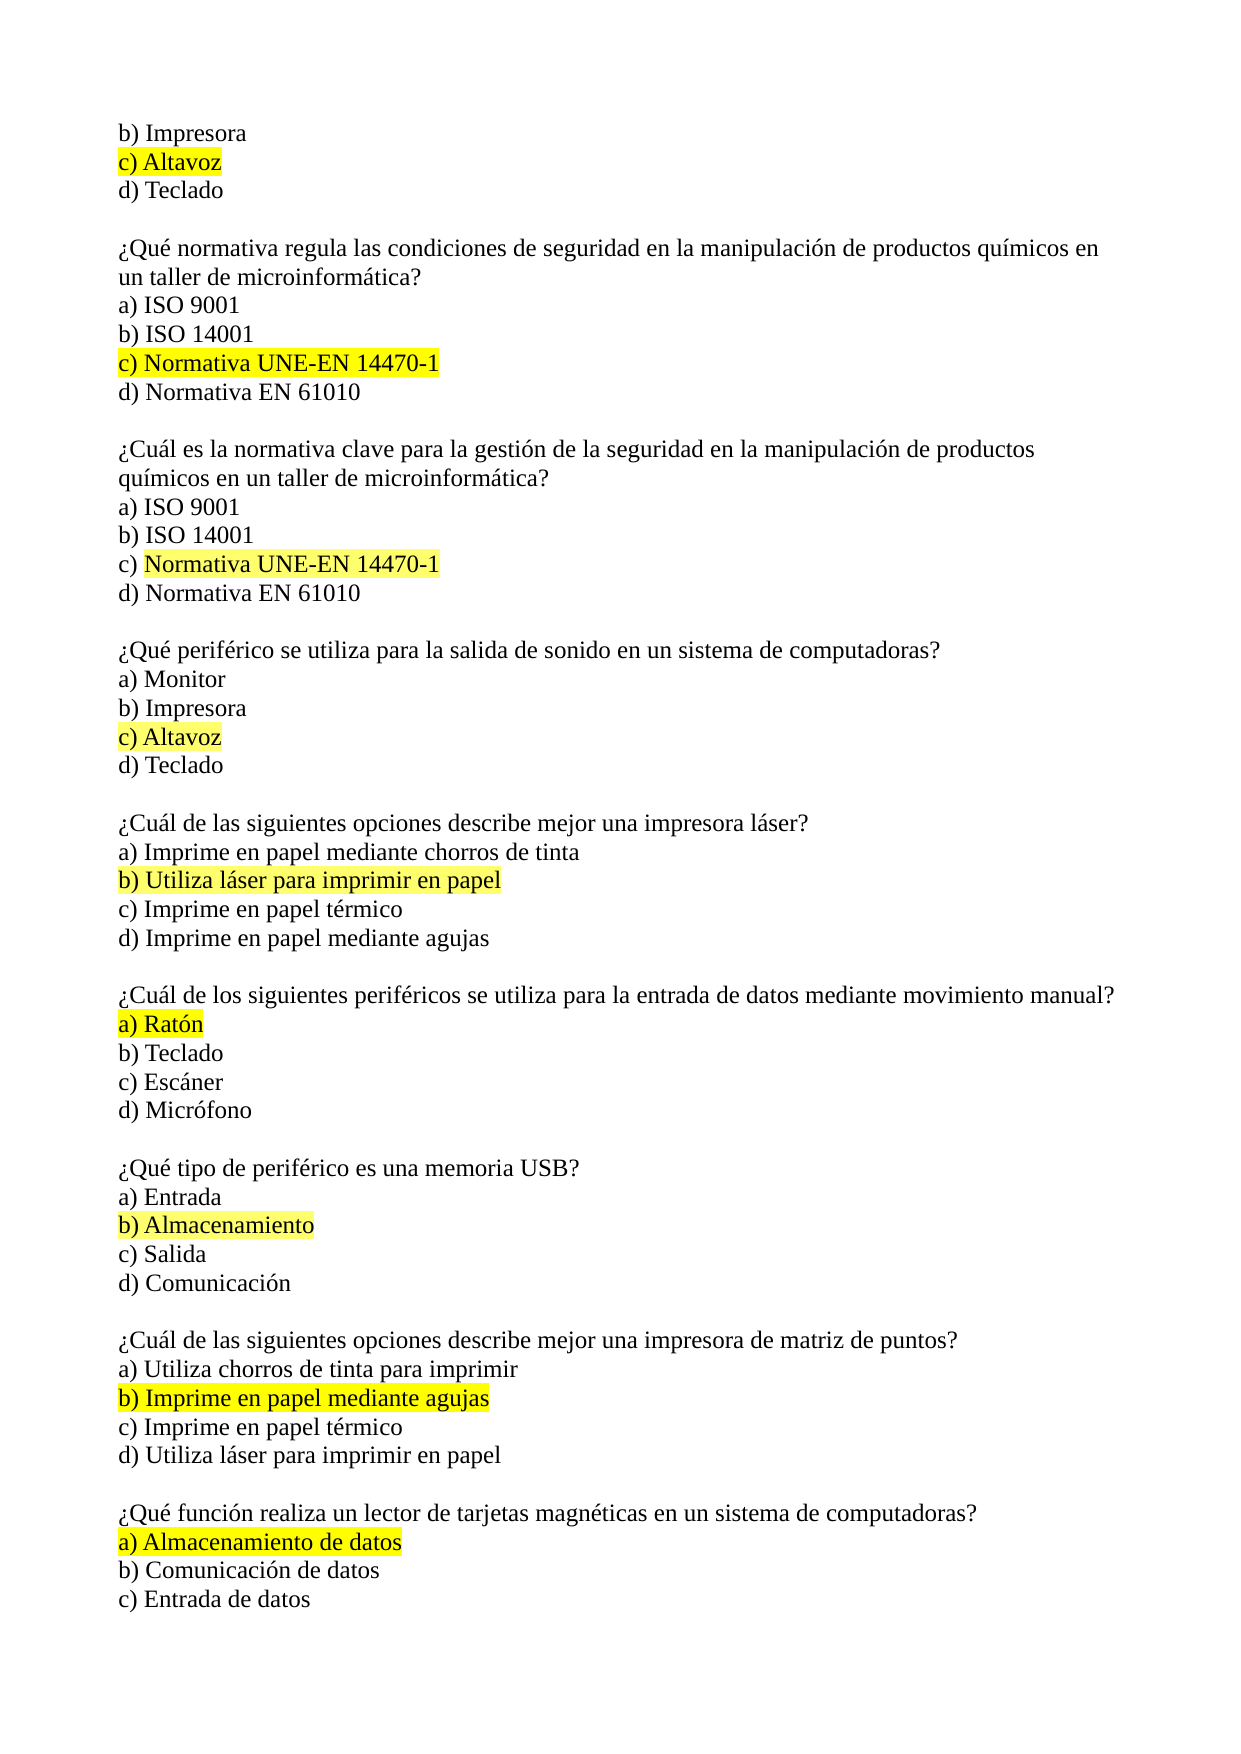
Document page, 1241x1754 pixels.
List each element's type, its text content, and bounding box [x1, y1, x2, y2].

text ¿Cuál de las siguientes opciones describe mejor una impresora láser? [118, 808, 1122, 837]
text c) Salida [118, 1239, 1122, 1268]
text a) Utiliza chorros de tinta para imprimir [118, 1354, 1122, 1383]
text d) Imprime en papel mediante agujas [118, 923, 1122, 952]
text c) Altavoz [118, 722, 1122, 751]
text b) Comunicación de datos [118, 1556, 1122, 1584]
text d) Comunicación [118, 1268, 1122, 1297]
text d) Teclado [118, 751, 1122, 779]
text a) ISO 9001 [118, 492, 1122, 521]
text b) Impresora [118, 118, 1122, 147]
text a) Monitor [118, 664, 1122, 693]
text ¿Qué tipo de periférico es una memoria USB? [118, 1153, 1122, 1182]
text b) ISO 14001 [118, 521, 1122, 549]
text ¿Qué función realiza un lector de tarjetas magnéticas en un sistema de computadoras? [118, 1498, 1122, 1527]
text c) Imprime en papel térmico [118, 894, 1122, 923]
text b) Utiliza láser para imprimir en papel [118, 866, 1122, 894]
text ¿Cuál de los siguientes periféricos se utiliza para la entrada de datos mediante movimiento manual? [118, 981, 1122, 1009]
text c) Normativa UNE-EN 14470-1 [118, 348, 1122, 377]
text d) Normativa EN 61010 [118, 578, 1122, 607]
text b) ISO 14001 [118, 319, 1122, 348]
text ¿Qué periférico se utiliza para la salida de sonido en un sistema de computadoras? [118, 636, 1122, 664]
text c) Escáner [118, 1067, 1122, 1096]
text d) Micrófono [118, 1096, 1122, 1124]
text d) Teclado [118, 176, 1122, 204]
text c) Normativa UNE-EN 14470-1 [118, 549, 1122, 578]
text b) Imprime en papel mediante agujas [118, 1383, 1122, 1412]
text ¿Qué normativa regula las condiciones de seguridad en la manipulación de productos químicos en un taller de microinformática? [118, 233, 1122, 291]
text c) Imprime en papel térmico [118, 1412, 1122, 1441]
text a) ISO 9001 [118, 291, 1122, 319]
text b) Impresora [118, 693, 1122, 722]
text a) Almacenamiento de datos [118, 1527, 1122, 1556]
text c) Altavoz [118, 147, 1122, 176]
text a) Imprime en papel mediante chorros de tinta [118, 837, 1122, 866]
text a) Entrada [118, 1182, 1122, 1211]
text c) Entrada de datos [118, 1584, 1122, 1613]
text ¿Cuál es la normativa clave para la gestión de la seguridad en la manipulación de productos químicos en un taller de microinformática? [118, 434, 1122, 492]
text a) Ratón [118, 1009, 1122, 1038]
text d) Normativa EN 61010 [118, 377, 1122, 406]
text d) Utiliza láser para imprimir en papel [118, 1441, 1122, 1469]
text b) Teclado [118, 1038, 1122, 1067]
text b) Almacenamiento [118, 1211, 1122, 1239]
text ¿Cuál de las siguientes opciones describe mejor una impresora de matriz de puntos? [118, 1326, 1122, 1354]
